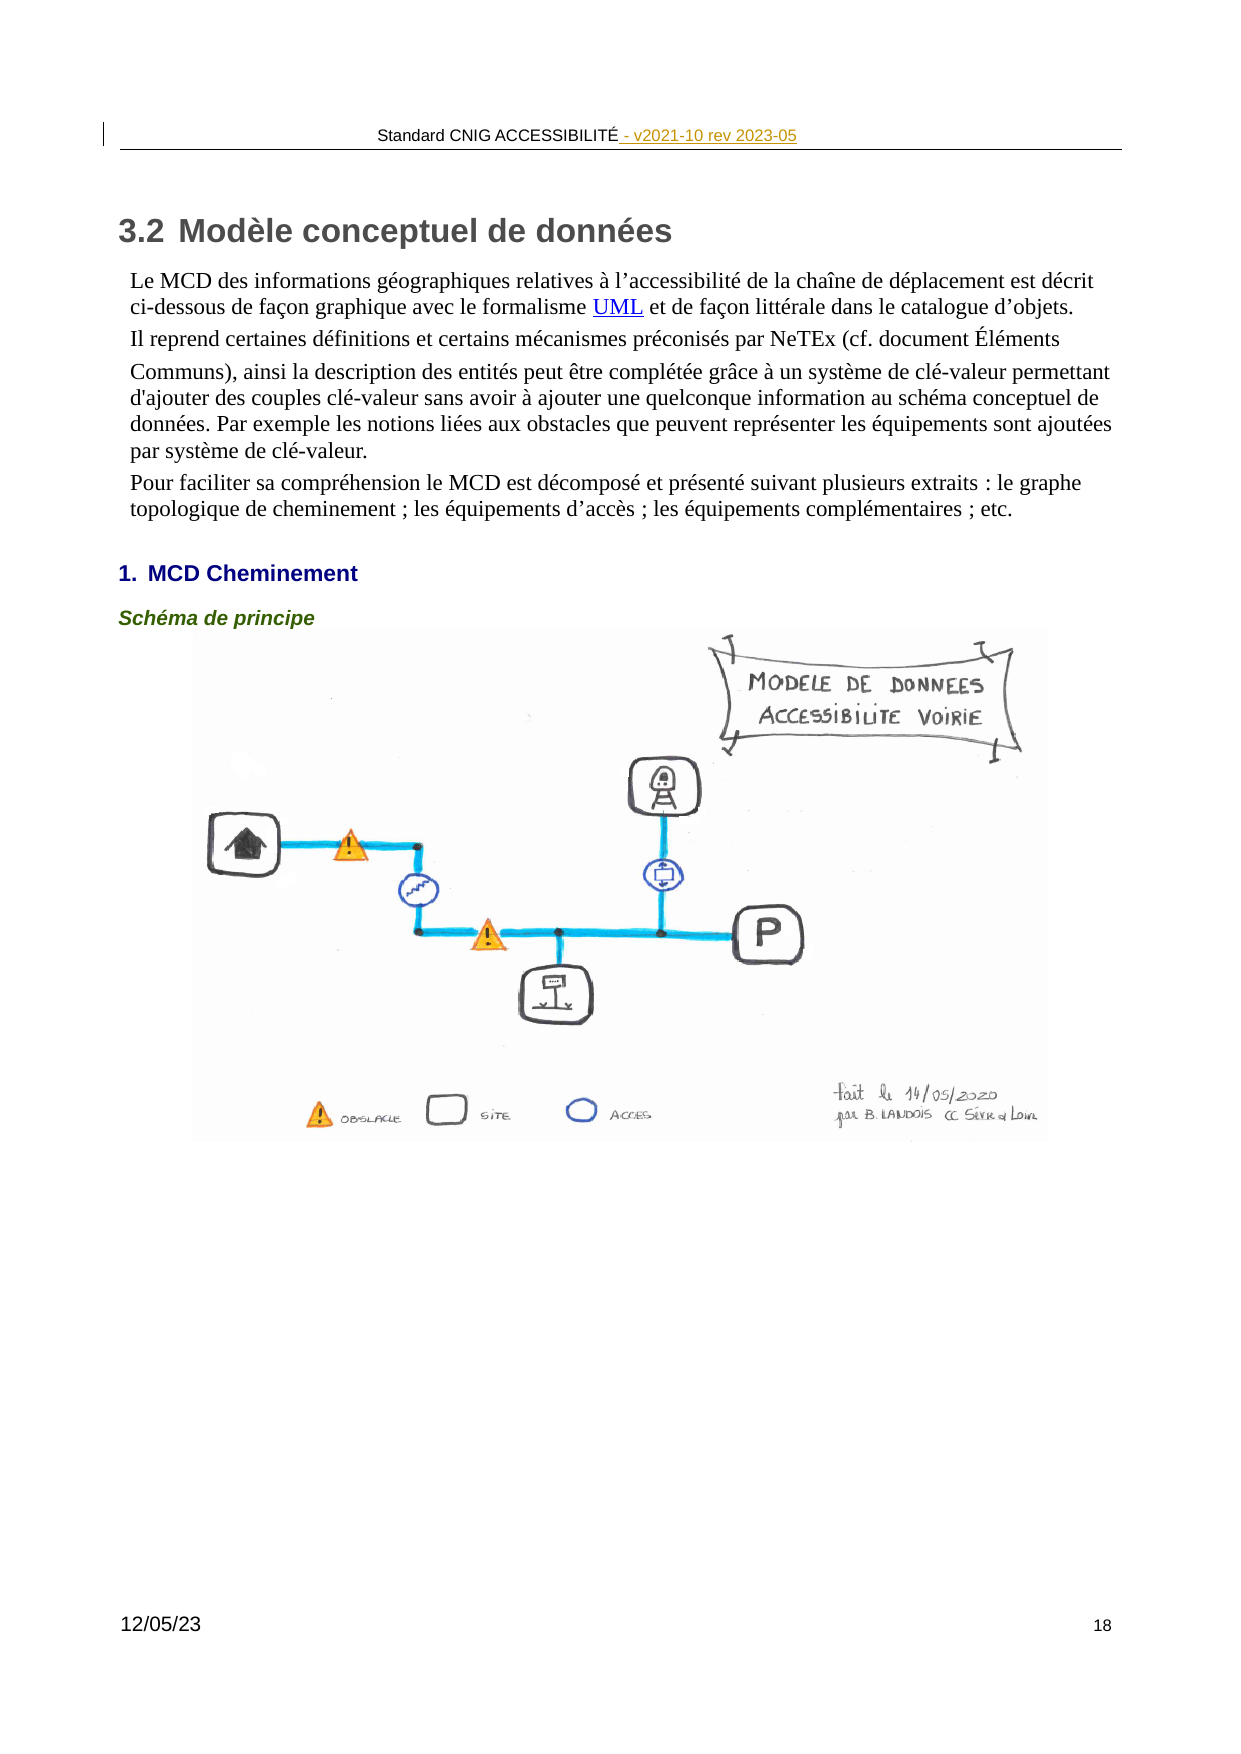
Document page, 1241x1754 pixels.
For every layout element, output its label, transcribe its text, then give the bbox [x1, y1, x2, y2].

text Pour faciliter sa compréhension le MCD est décomposé et présenté suivant plusieurs extraits : le graphe topologique de cheminement ; les équipements d’accès ; les équipements complémentaires ; etc. [130, 469, 1122, 522]
subtitle Schéma de principe [118, 605, 1122, 629]
subtitle MCD Cheminement [118, 560, 1122, 586]
subtitle Modèle conceptuel de données [118, 211, 1122, 249]
text Communs), ainsi la description des entités peut être complétée grâce à un système de clé-valeur permettant d'ajouter des couples clé-valeur sans avoir à ajouter une quelconque information au schéma conceptuel de données. Par exemple les notions liées aux obstacles que peuvent représenter les équipements sont ajoutées par système de clé-valeur. [130, 358, 1122, 463]
picture [191, 629, 1049, 1142]
text Il reprend certaines définitions et certains mécanismes préconisés par NeTEx (cf. document Éléments [130, 326, 1122, 352]
text Le MCD des informations géographiques relatives à l’accessibilité de la chaîne de déplacement est décrit ci-dessous de façon graphique avec le formalisme UML et de façon littérale dans le catalogue d’objets. [130, 267, 1122, 319]
